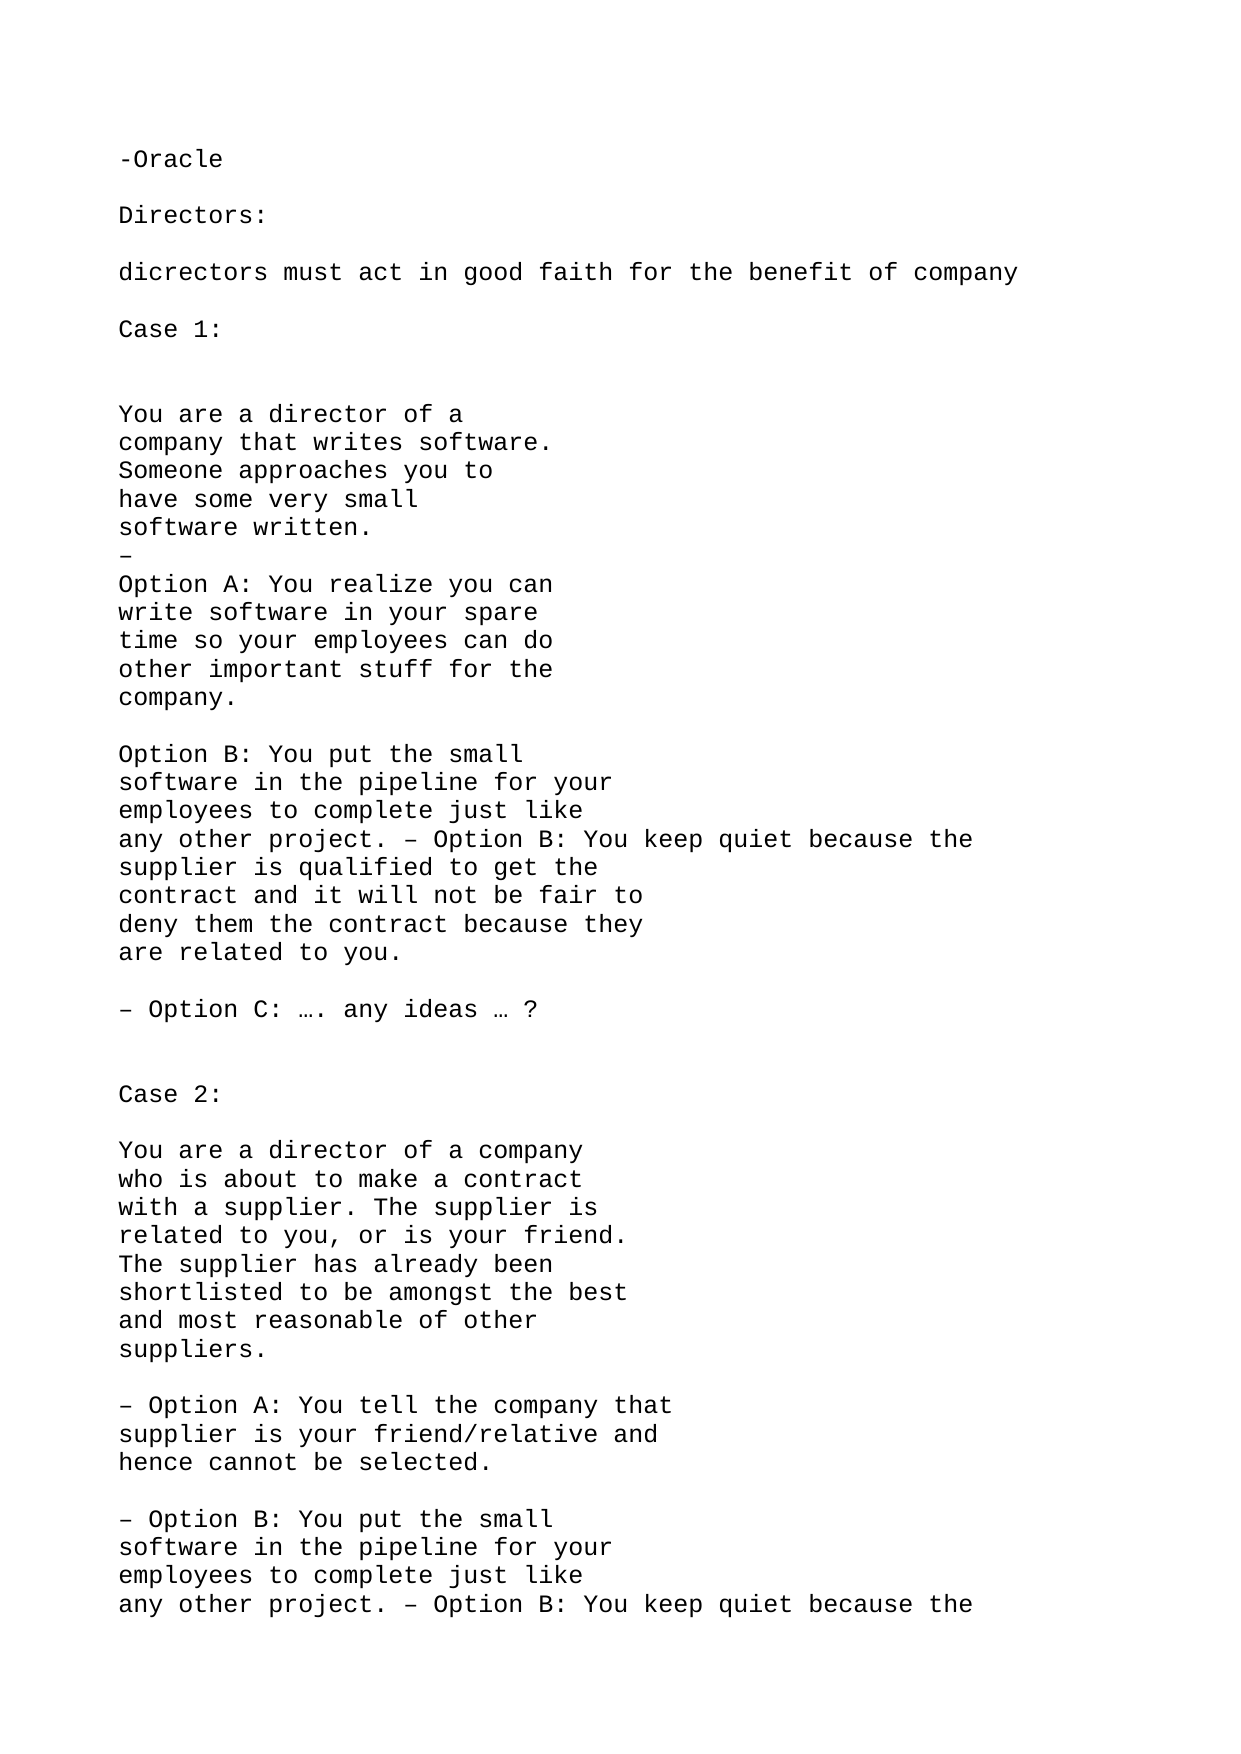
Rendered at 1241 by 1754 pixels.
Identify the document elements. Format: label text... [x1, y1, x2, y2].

text Directors: [118, 203, 1122, 231]
text related to you, or is your friend. [118, 1223, 1122, 1251]
text with a supplier. The supplier is [118, 1195, 1122, 1223]
text write software in your spare [118, 600, 1122, 628]
text have some very small [118, 486, 1122, 515]
text Case 1: [118, 316, 1122, 345]
text company that writes software. [118, 430, 1122, 458]
text – Option C: …. any ideas … ? [118, 996, 1122, 1025]
text – [118, 543, 1122, 571]
text time so your employees can do [118, 628, 1122, 656]
text The supplier has already been [118, 1251, 1122, 1280]
text You are a director of a company [118, 1138, 1122, 1166]
text employees to complete just like [118, 798, 1122, 826]
text other important stuff for the [118, 656, 1122, 685]
text – Option B: You put the small [118, 1506, 1122, 1535]
text deny them the contract because they [118, 911, 1122, 940]
text employees to complete just like [118, 1563, 1122, 1591]
text software in the pipeline for your [118, 770, 1122, 798]
text Option B: You put the small [118, 741, 1122, 770]
text dicrectors must act in good faith for the benefit of company [118, 260, 1122, 288]
text company. [118, 685, 1122, 713]
text Someone approaches you to [118, 458, 1122, 486]
text contract and it will not be fair to [118, 883, 1122, 911]
text supplier is your friend/relative and [118, 1421, 1122, 1450]
text who is about to make a contract [118, 1166, 1122, 1195]
text shortlisted to be amongst the best [118, 1280, 1122, 1308]
text hence cannot be selected. [118, 1450, 1122, 1478]
text software in the pipeline for your [118, 1535, 1122, 1563]
text -Oracle [118, 146, 1122, 175]
text Option A: You realize you can [118, 571, 1122, 600]
text are related to you. [118, 940, 1122, 968]
text Case 2: [118, 1081, 1122, 1110]
text supplier is qualified to get the [118, 855, 1122, 883]
text – Option A: You tell the company that [118, 1393, 1122, 1421]
text suppliers. [118, 1336, 1122, 1365]
text any other project. – Option B: You keep quiet because the [118, 826, 1122, 855]
text software written. [118, 515, 1122, 543]
text You are a director of a [118, 401, 1122, 430]
text any other project. – Option B: You keep quiet because the [118, 1591, 1122, 1620]
text and most reasonable of other [118, 1308, 1122, 1336]
